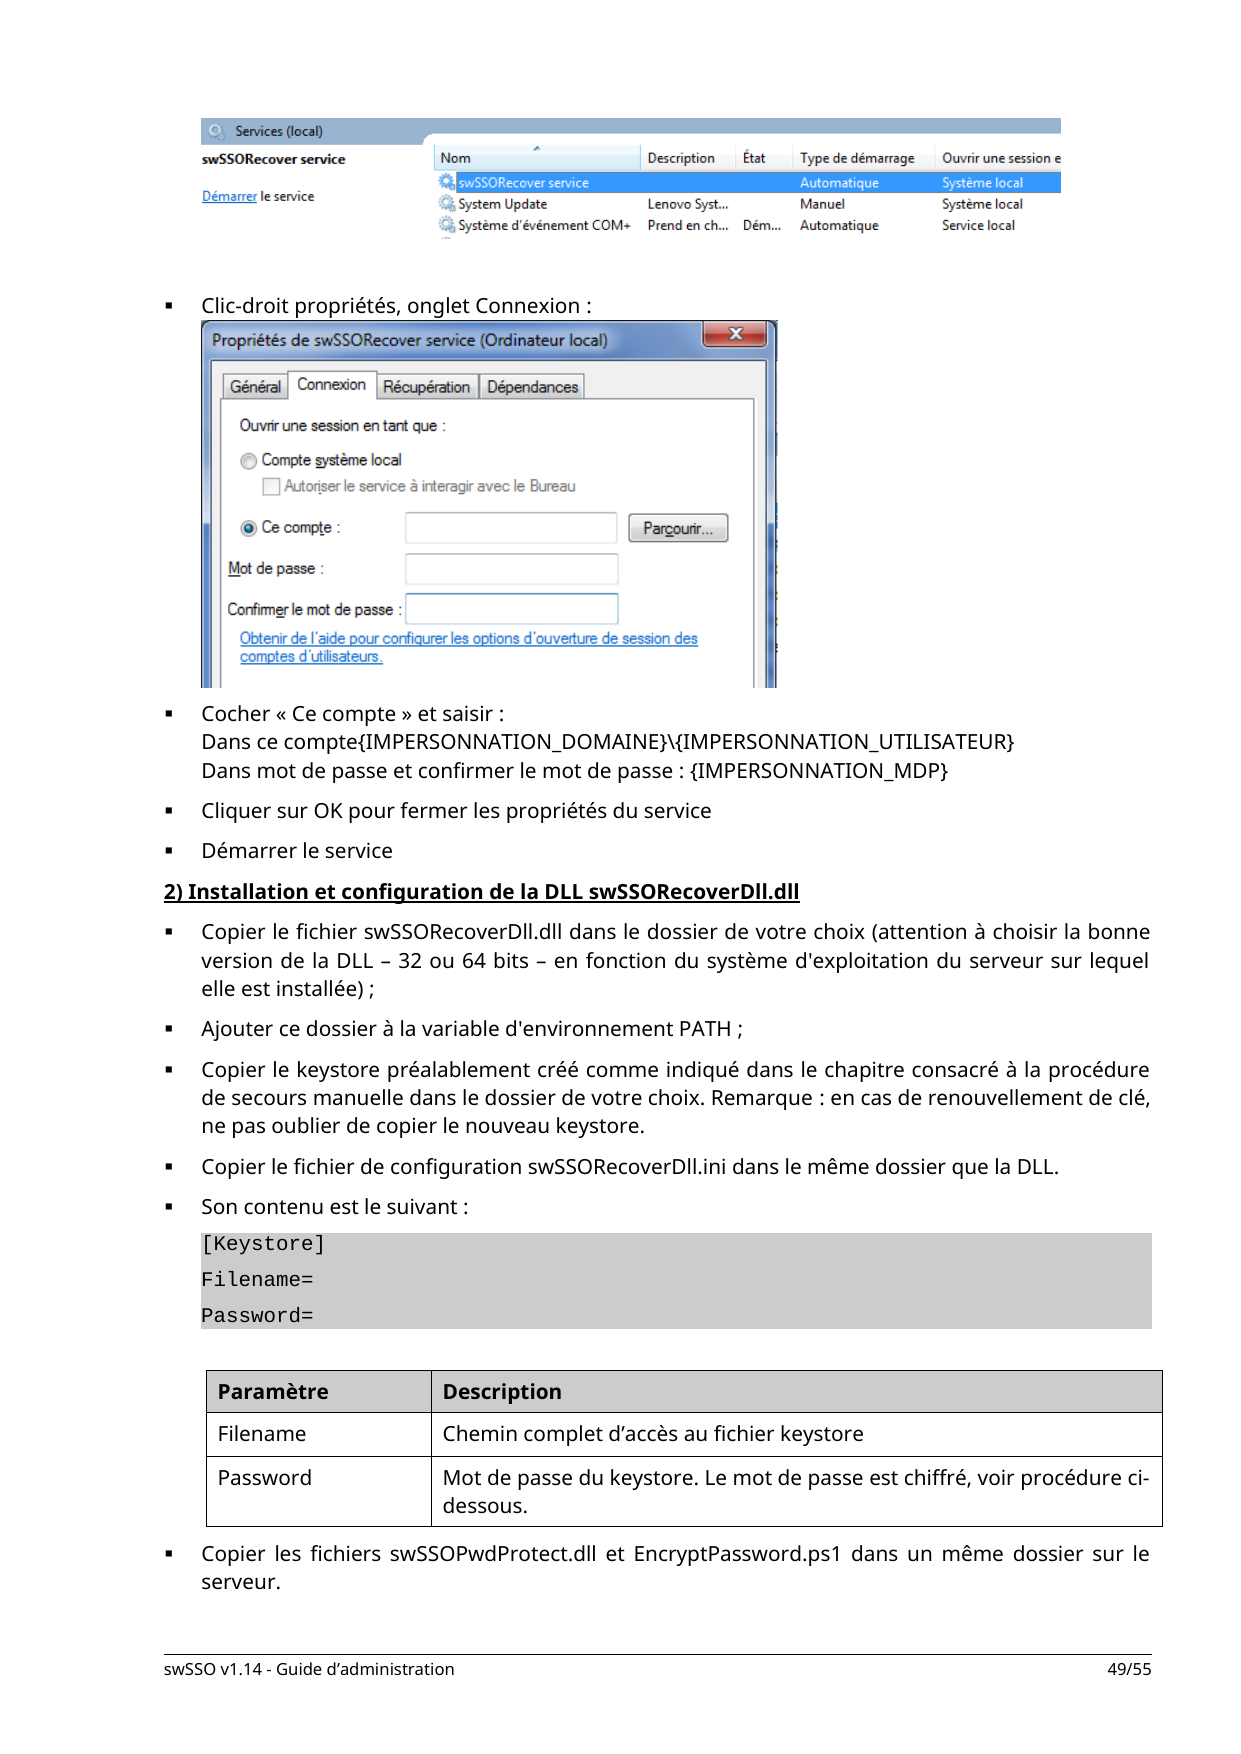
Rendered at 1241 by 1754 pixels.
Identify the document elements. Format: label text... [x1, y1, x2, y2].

text Password= [201, 1305, 1152, 1329]
text [Keystore] [201, 1233, 1152, 1257]
table_cell Password [207, 1457, 431, 1526]
list Son contenu est le suivant : [164, 1192, 1152, 1220]
table_cell Chemin complet d’accès au fichier keystore [432, 1413, 1162, 1456]
table_header Description [432, 1371, 1162, 1412]
picture [201, 320, 778, 688]
list Démarrer le service [164, 836, 1152, 865]
table_header Paramètre [207, 1371, 431, 1412]
list Ajouter ce dossier à la variable d'environnement PATH ; [164, 1014, 1152, 1043]
list Copier le fichier swSSORecoverDll.dll dans le dossier de votre choix (attention à choisir la bonne version de la DLL – 32 ou 64 bits – en fonction du système d'exploitation du serveur sur lequel elle est installée) ; [164, 917, 1152, 1003]
text Filename= [201, 1269, 1152, 1293]
text Dans ce compte{IMPERSONNATION_DOMAINE}\{IMPERSONNATION_UTILISATEUR} [201, 727, 1152, 756]
list Cocher « Ce compte » et saisir : [164, 699, 1152, 727]
list Copier le keystore préalablement créé comme indiqué dans le chapitre consacré à la procédure de secours manuelle dans le dossier de votre choix. Remarque : en cas de renouvellement de clé, ne pas oublier de copier le nouveau keystore. [164, 1055, 1152, 1140]
list Clic-droit propriétés, onglet Connexion : [164, 292, 1152, 320]
picture [201, 118, 1061, 239]
table_cell Mot de passe du keystore. Le mot de passe est chiffré, voir procédure ci-dessous. [432, 1457, 1162, 1526]
list Cliquer sur OK pour fermer les propriétés du service [164, 796, 1152, 824]
table_cell Filename [207, 1413, 431, 1456]
list Copier le fichier de configuration swSSORecoverDll.ini dans le même dossier que la DLL. [164, 1152, 1152, 1180]
list Copier les fichiers swSSOPwdProtect.dll et EncryptPassword.ps1 dans un même dossier sur le serveur. [164, 1539, 1152, 1596]
text Dans mot de passe et confirmer le mot de passe : {IMPERSONNATION_MDP} [201, 756, 1152, 784]
text 2) Installation et configuration de la DLL swSSORecoverDll.dll [164, 877, 1152, 906]
